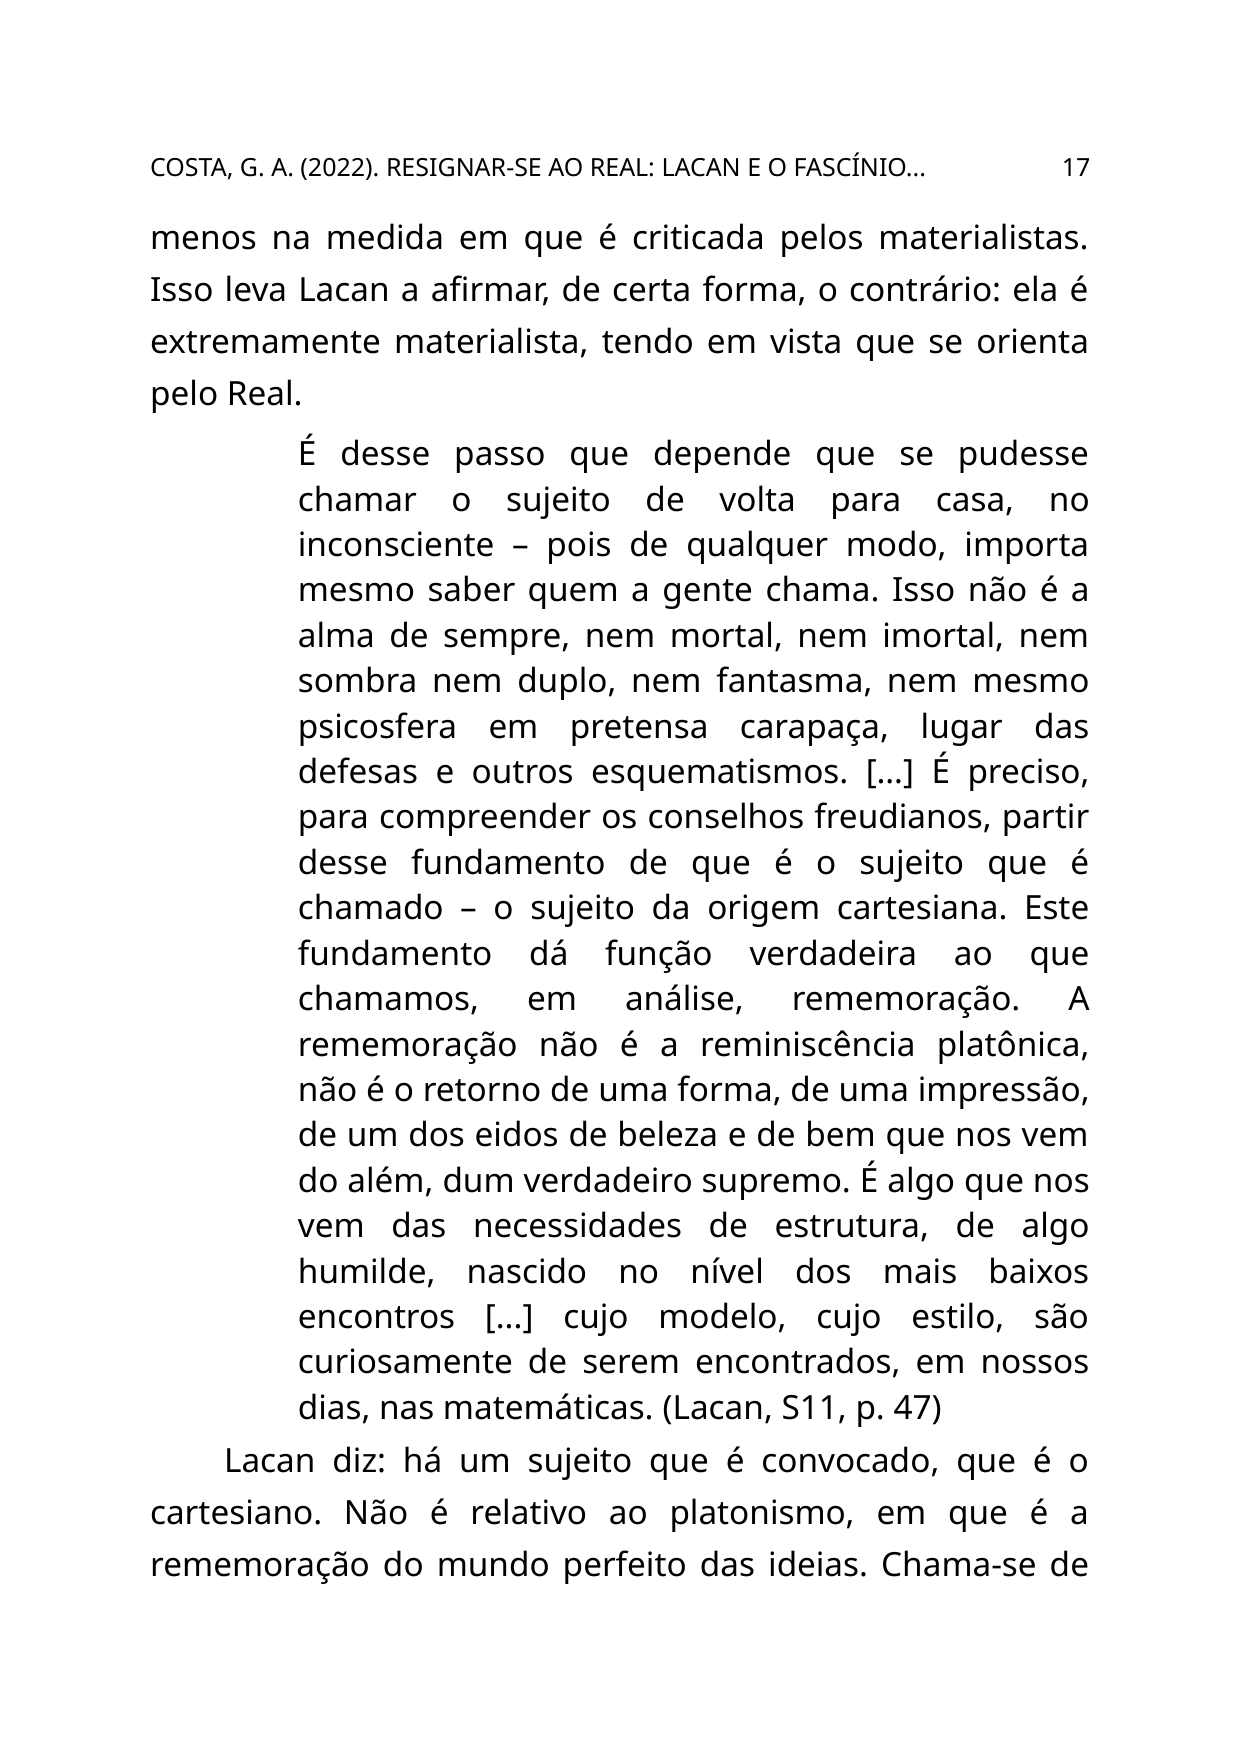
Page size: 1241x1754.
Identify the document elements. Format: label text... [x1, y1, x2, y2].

text É desse passo que depende que se pudesse chamar o sujeito de volta para casa, no inconsciente – pois de qualquer modo, importa mesmo saber quem a gente chama. Isso não é a alma de sempre, nem mortal, nem imortal, nem sombra nem duplo, nem fantasma, nem mesmo psicosfera em pretensa carapaça, lugar das defesas e outros esquematismos. […] É preciso, para compreender os conselhos freudianos, partir desse fundamento de que é o sujeito que é chamado – o sujeito da origem cartesiana. Este fundamento dá função verdadeira ao que chamamos, em análise, rememoração. A rememoração não é a reminiscência platônica, não é o retorno de uma forma, de uma impressão, de um dos eidos de beleza e de bem que nos vem do além, dum verdadeiro supremo. É algo que nos vem das necessidades de estrutura, de algo humilde, nascido no nível dos mais baixos encontros [...] cujo modelo, cujo estilo, são curiosamente de serem encontrados, em nossos dias, nas matemáticas. (Lacan, S11, p. 47) [298, 430, 1090, 1429]
text Lacan diz: há um sujeito que é convocado, que é o cartesiano. Não é relativo ao platonismo, em que é a rememoração do mundo perfeito das ideias. Chama-se de [150, 1437, 1090, 1587]
text menos na medida em que é criticada pelos materialistas. Isso leva Lacan a afirmar, de certa forma, o contrário: ela é extremamente materialista, tendo em vista que se orienta pelo Real. [150, 213, 1090, 416]
